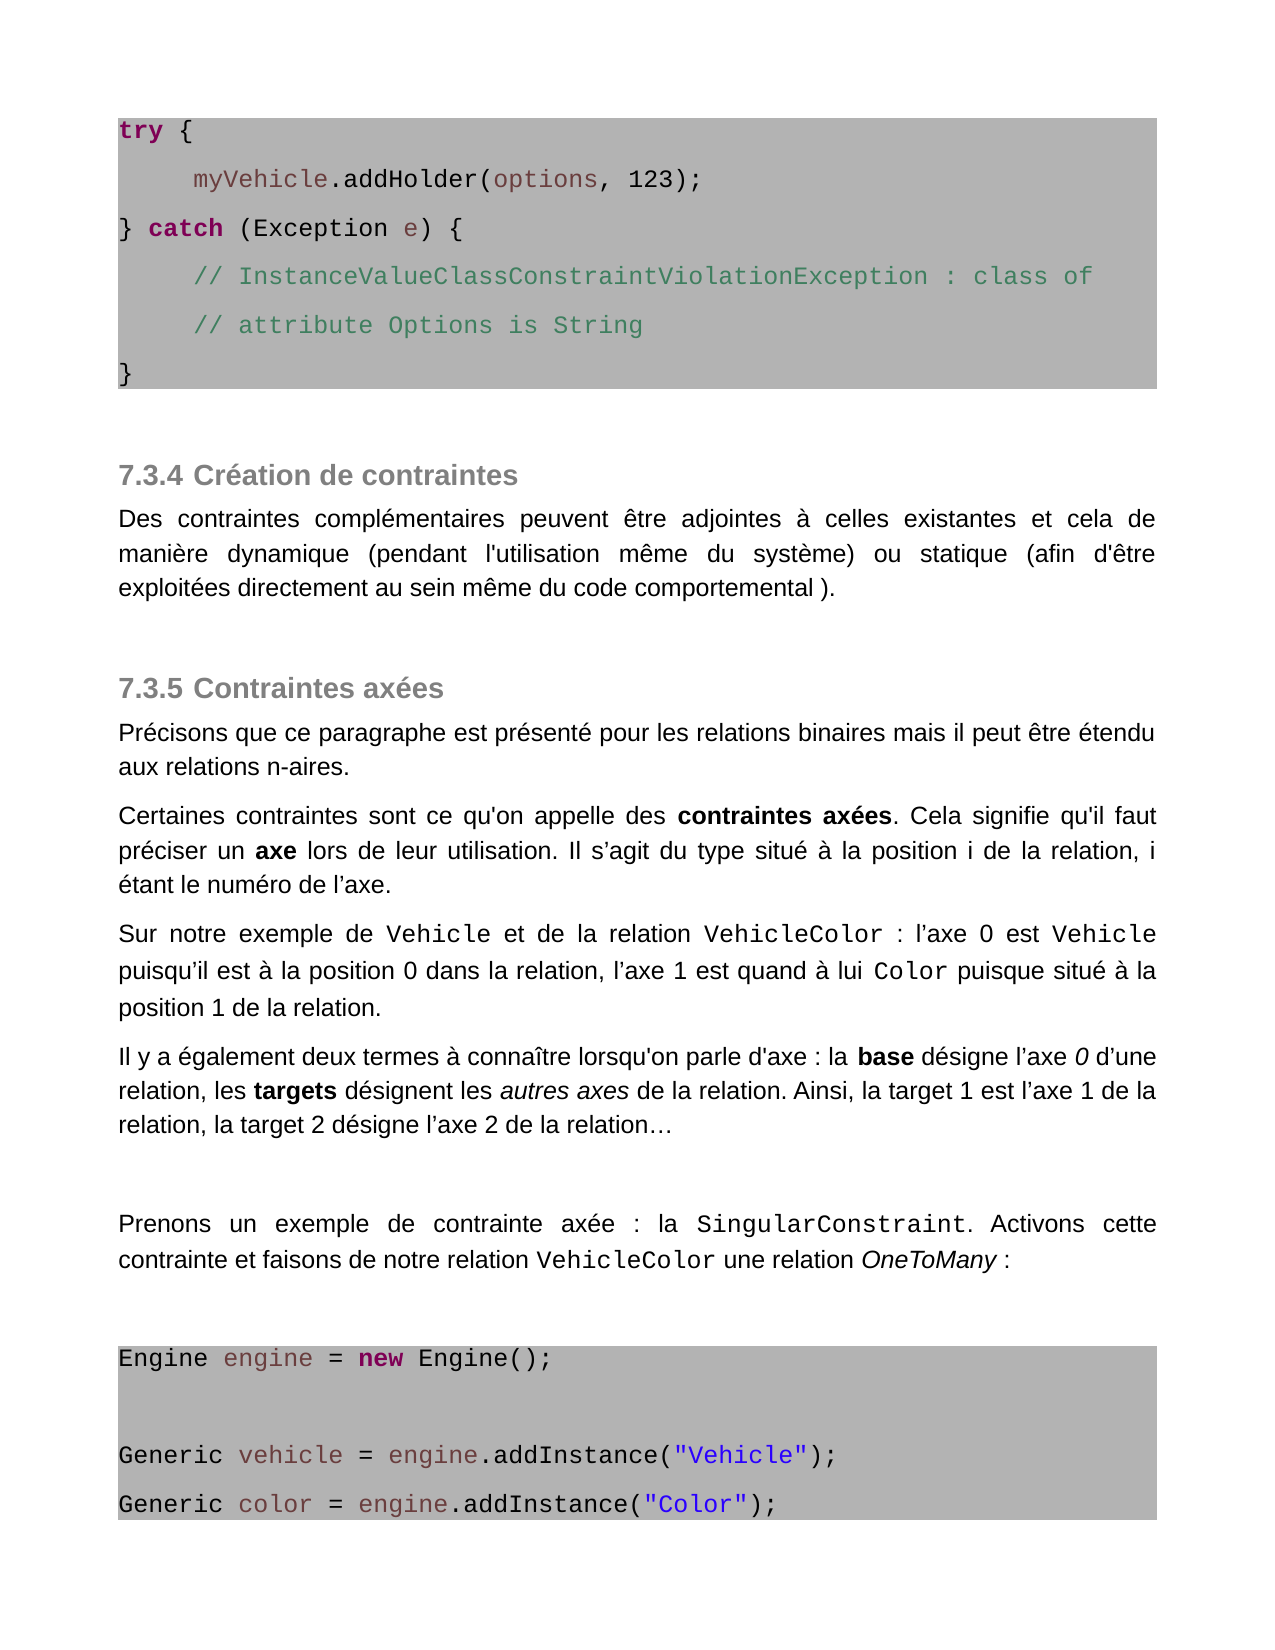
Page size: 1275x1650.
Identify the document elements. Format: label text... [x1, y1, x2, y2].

text Prenons un exemple de contrainte axée : la SingularConstraint. Activons cette contrainte et faisons de notre relation VehicleColor une relation OneToMany : [118, 1209, 1157, 1276]
text } catch (Exception e) { [118, 215, 1157, 243]
text Des contraintes complémentaires peuvent être adjointes à celles existantes et cela de manière dynamique (pendant l'utilisation même du système) ou statique (afin d'être exploitées directement au sein même du code comportemental ). [118, 504, 1157, 602]
subtitle Création de contraintes [118, 458, 1157, 492]
text myVehicle.addHolder(options, 123); [118, 167, 1157, 195]
text // InstanceValueClassConstraintViolationException : class of [118, 264, 1157, 292]
text Engine engine = new Engine(); [118, 1346, 1157, 1374]
text Certaines contraintes sont ce qu'on appelle des contraintes axées. Cela signifie qu'il faut préciser un axe lors de leur utilisation. Il s’agit du type situé à la position i de la relation, i étant le numéro de l’axe. [118, 801, 1157, 899]
text Précisons que ce paragraphe est présenté pour les relations binaires mais il peut être étendu aux relations n-aires. [118, 718, 1157, 781]
text Il y a également deux termes à connaître lorsqu'on parle d'axe : la base désigne l’axe 0 d’une relation, les targets désignent les autres axes de la relation. Ainsi, la target 1 est l’axe 1 de la relation, la target 2 désigne l’axe 2 de la relation… [118, 1042, 1157, 1139]
text Generic color = engine.addInstance("Color"); [118, 1492, 1157, 1520]
text } [118, 361, 1157, 389]
text Sur notre exemple de Vehicle et de la relation VehicleColor : l’axe 0 est Vehicle puisqu’il est à la position 0 dans la relation, l’axe 1 est quand à lui Color puisque situé à la position 1 de la relation. [118, 919, 1157, 1021]
text // attribute Options is String [118, 312, 1157, 341]
text Generic vehicle = engine.addInstance("Vehicle"); [118, 1443, 1157, 1471]
subtitle Contraintes axées [118, 672, 1157, 705]
text try { [118, 118, 1157, 146]
